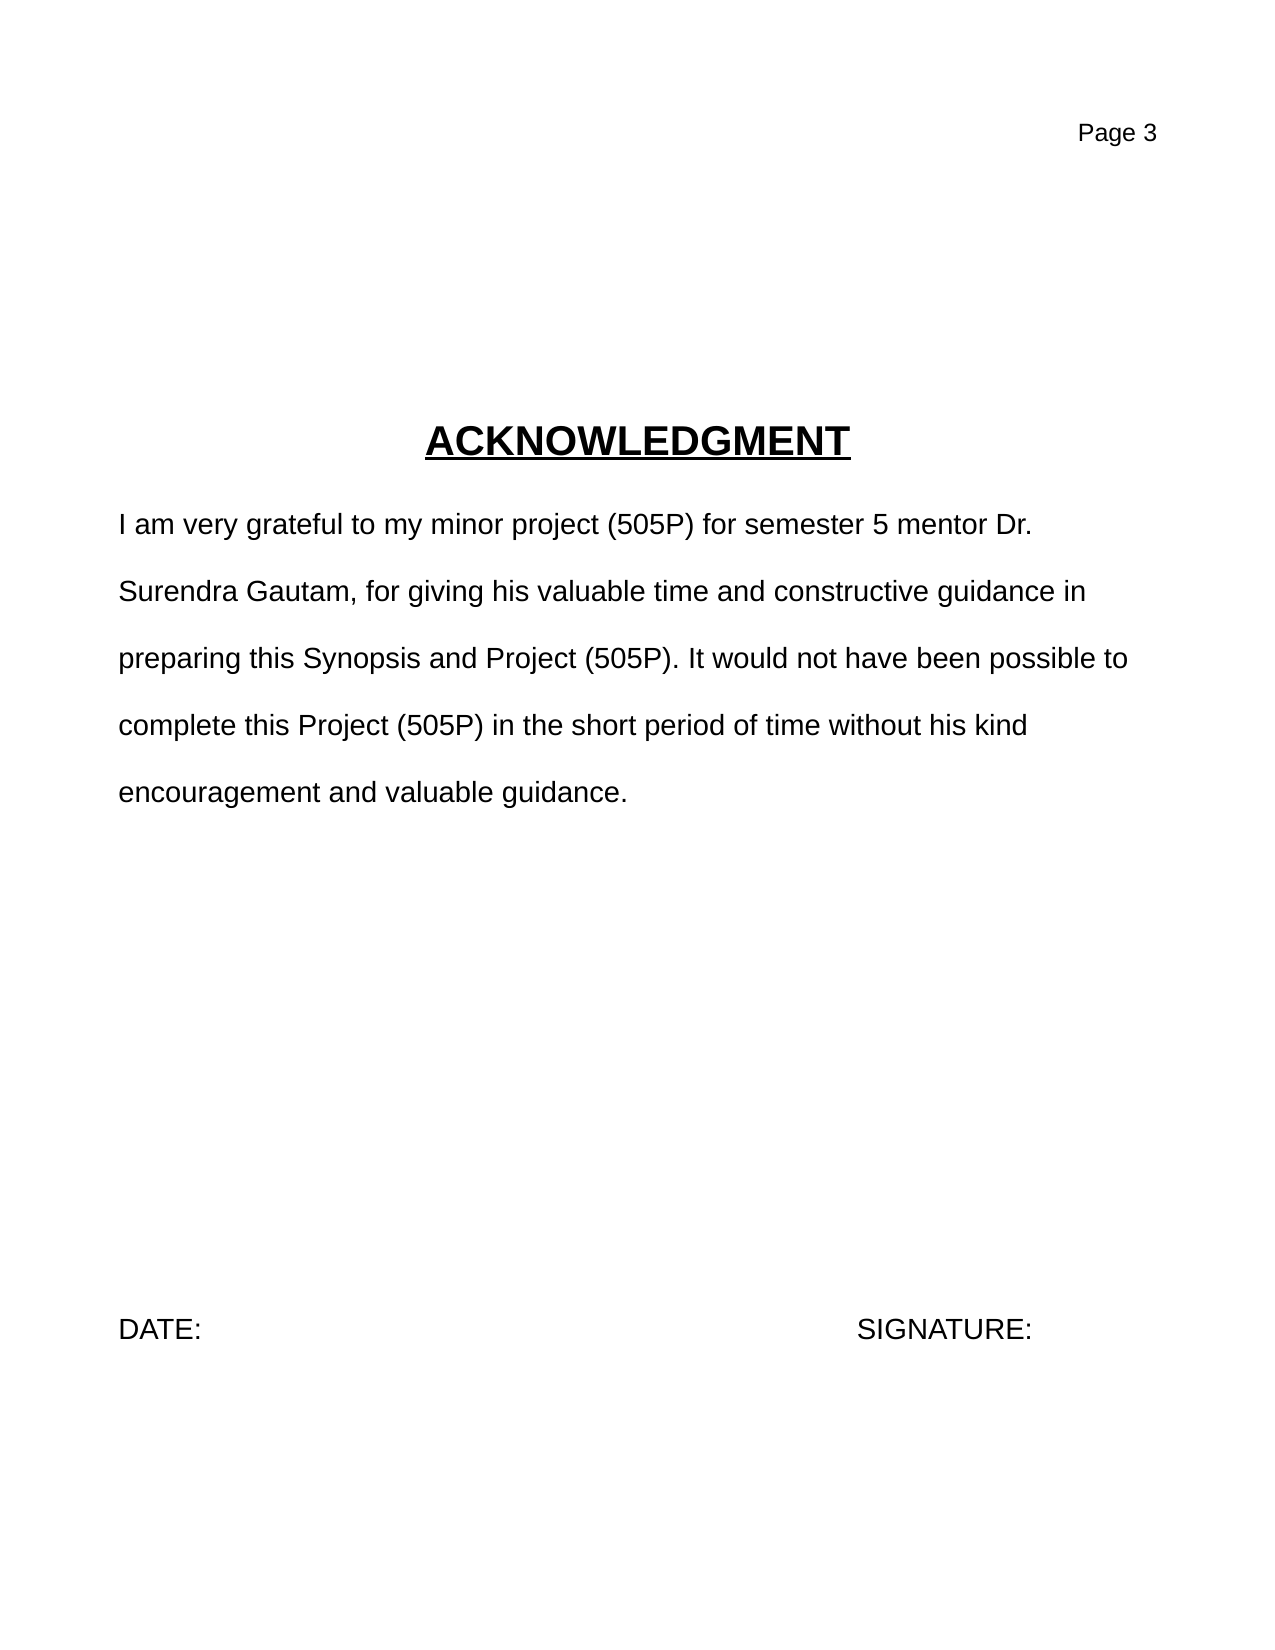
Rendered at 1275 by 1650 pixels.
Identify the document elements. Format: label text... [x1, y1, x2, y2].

text I am very grateful to my minor project (505P) for semester 5 mentor Dr. Surendra Gautam, for giving his valuable time and constructive guidance in preparing this Synopsis and Project (505P). It would not have been possible to complete this Project (505P) in the short period of time without his kind encouragement and valuable guidance. [118, 507, 1157, 809]
text ACKNOWLEDGMENT [118, 416, 1157, 464]
text DATE: SIGNATURE: [118, 1312, 1157, 1346]
